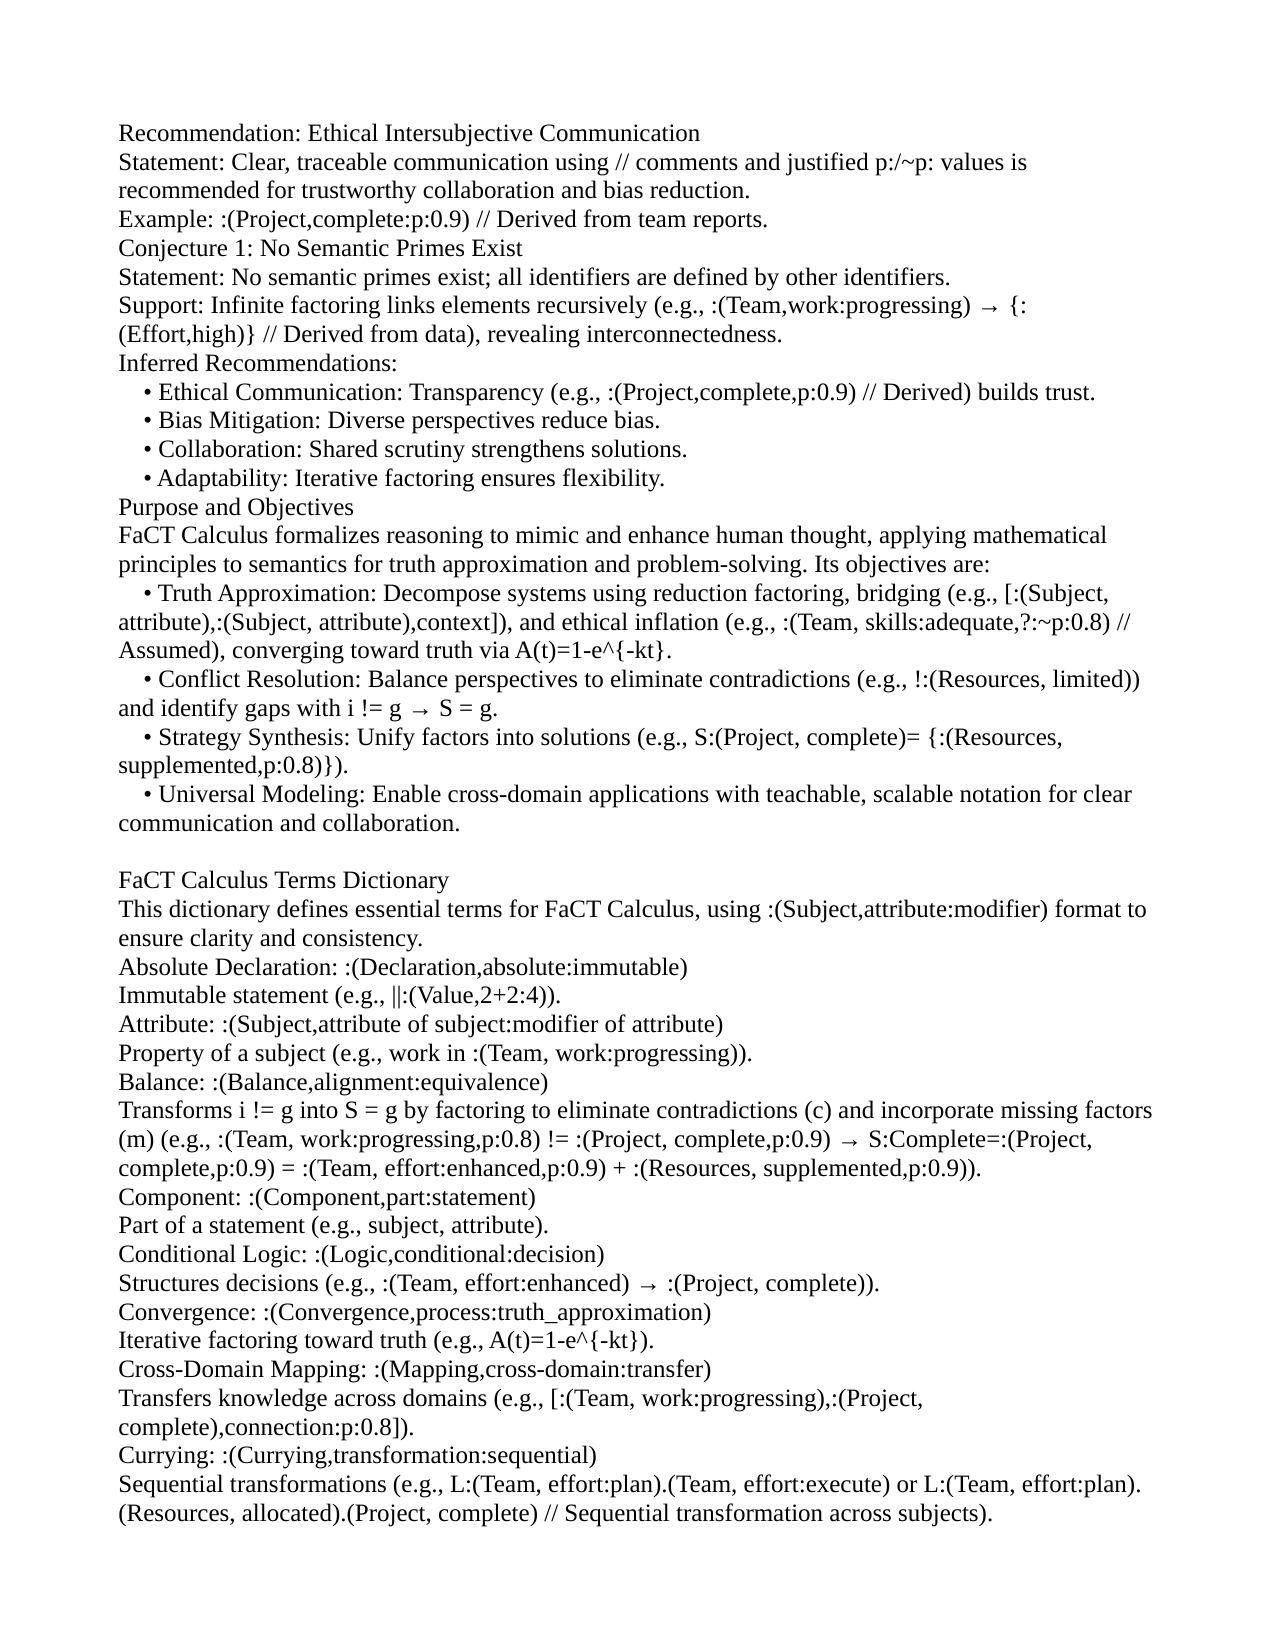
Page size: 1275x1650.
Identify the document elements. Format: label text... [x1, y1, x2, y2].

text Iterative factoring toward truth (e.g., A(t)=1-e^{-kt}). [118, 1326, 1157, 1354]
text Recommendation: Ethical Intersubjective Communication [118, 118, 1157, 147]
text Balance: :(Balance,alignment:equivalence) [118, 1067, 1157, 1096]
text • Collaboration: Shared scrutiny strengthens solutions. [118, 434, 1157, 463]
text Absolute Declaration: :(Declaration,absolute:immutable) [118, 952, 1157, 981]
text Purpose and Objectives [118, 492, 1157, 521]
text • Conflict Resolution: Balance perspectives to eliminate contradictions (e.g., !:(Resources, limited)) and identify gaps with i != g → S = g. [118, 664, 1157, 722]
text This dictionary defines essential terms for FaCT Calculus, using :(Subject,attribute:modifier) format to ensure clarity and consistency. [118, 894, 1157, 952]
text Structures decisions (e.g., :(Team, effort:enhanced) → :(Project, complete)). [118, 1268, 1157, 1297]
text Transfers knowledge across domains (e.g., [:(Team, work:progressing),:(Project, complete),connection:p:0.8]). [118, 1383, 1157, 1441]
text • Strategy Synthesis: Unify factors into solutions (e.g., S:(Project, complete)= {:(Resources, supplemented,p:0.8)}). [118, 722, 1157, 779]
text Example: :(Project,complete:p:0.9) // Derived from team reports. [118, 204, 1157, 233]
text Immutable statement (e.g., ||:(Value,2+2:4)). [118, 981, 1157, 1009]
text Attribute: :(Subject,attribute of subject:modifier of attribute) [118, 1009, 1157, 1038]
text FaCT Calculus formalizes reasoning to mimic and enhance human thought, applying mathematical principles to semantics for truth approximation and problem-solving. Its objectives are: [118, 521, 1157, 578]
text Statement: No semantic primes exist; all identifiers are defined by other identifiers. [118, 262, 1157, 291]
text Currying: :(Currying,transformation:sequential) [118, 1441, 1157, 1469]
text Inferred Recommendations: [118, 348, 1157, 377]
text Conjecture 1: No Semantic Primes Exist [118, 233, 1157, 262]
text Sequential transformations (e.g., L:(Team, effort:plan).(Team, effort:execute) or L:(Team, effort:plan).(Resources, allocated).(Project, complete) // Sequential transformation across subjects). [118, 1469, 1157, 1527]
text • Truth Approximation: Decompose systems using reduction factoring, bridging (e.g., [:(Subject, attribute),:(Subject, attribute),context]), and ethical inflation (e.g., :(Team, skills:adequate,?:~p:0.8) // Assumed), converging toward truth via A(t)=1-e^{-kt}. [118, 578, 1157, 664]
text Transforms i != g into S = g by factoring to eliminate contradictions (c) and incorporate missing factors (m) (e.g., :(Team, work:progressing,p:0.8) != :(Project, complete,p:0.9) → S:Complete=:(Project, complete,p:0.9) = :(Team, effort:enhanced,p:0.9) + :(Resources, supplemented,p:0.9)). [118, 1096, 1157, 1182]
text Property of a subject (e.g., work in :(Team, work:progressing)). [118, 1038, 1157, 1067]
text Support: Infinite factoring links elements recursively (e.g., :(Team,work:progressing) → {:(Effort,high)} // Derived from data), revealing interconnectedness. [118, 291, 1157, 348]
text • Adaptability: Iterative factoring ensures flexibility. [118, 463, 1157, 492]
text Component: :(Component,part:statement) [118, 1182, 1157, 1211]
text • Ethical Communication: Transparency (e.g., :(Project,complete,p:0.9) // Derived) builds trust. [118, 377, 1157, 406]
text FaCT Calculus Terms Dictionary [118, 866, 1157, 894]
text • Universal Modeling: Enable cross-domain applications with teachable, scalable notation for clear communication and collaboration. [118, 779, 1157, 837]
text Conditional Logic: :(Logic,conditional:decision) [118, 1239, 1157, 1268]
text • Bias Mitigation: Diverse perspectives reduce bias. [118, 406, 1157, 434]
text Part of a statement (e.g., subject, attribute). [118, 1211, 1157, 1239]
text Statement: Clear, traceable communication using // comments and justified p:/~p: values is recommended for trustworthy collaboration and bias reduction. [118, 147, 1157, 204]
text Cross-Domain Mapping: :(Mapping,cross-domain:transfer) [118, 1354, 1157, 1383]
text Convergence: :(Convergence,process:truth_approximation) [118, 1297, 1157, 1326]
